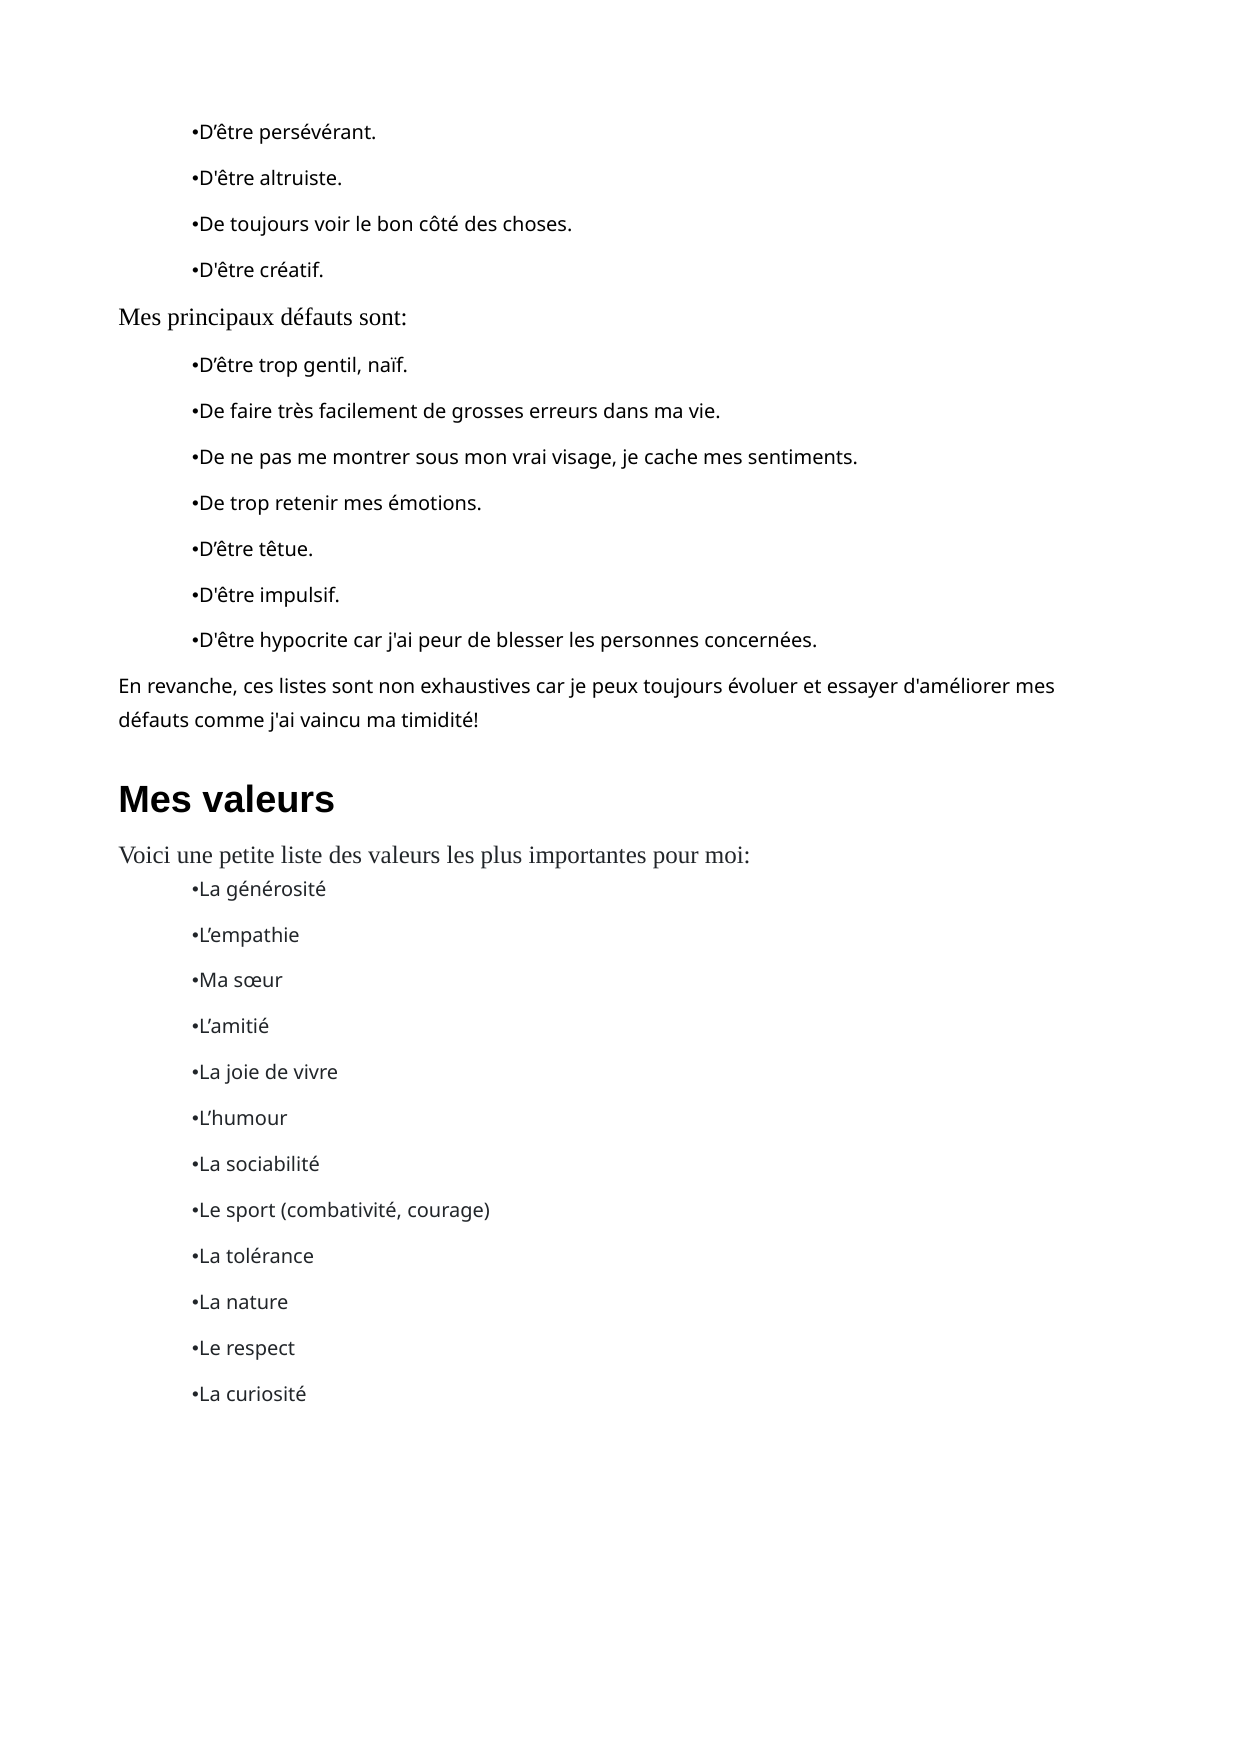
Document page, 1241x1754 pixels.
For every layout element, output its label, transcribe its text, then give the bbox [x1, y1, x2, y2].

list De toujours voir le bon côté des choses. [118, 210, 1122, 237]
list De trop retenir mes émotions. [118, 489, 1122, 516]
list La sociabilité [118, 1150, 1122, 1178]
text En revanche, ces listes sont non exhaustives car je peux toujours évoluer et essayer d'améliorer mes défauts comme j'ai vaincu ma timidité! [118, 672, 1122, 733]
list Le sport (combativité, courage) [118, 1196, 1122, 1223]
list De faire très facilement de grosses erreurs dans ma vie. [118, 397, 1122, 424]
list Le respect [118, 1334, 1122, 1361]
list D’être têtue. [118, 535, 1122, 562]
list Ma sœur [118, 967, 1122, 994]
list De ne pas me montrer sous mon vrai visage, je cache mes sentiments. [118, 443, 1122, 470]
list La tolérance [118, 1242, 1122, 1269]
list La générosité [118, 875, 1122, 902]
list L’amitié [118, 1012, 1122, 1040]
list D'être impulsif. [118, 581, 1122, 608]
list L’empathie [118, 921, 1122, 948]
list La joie de vivre [118, 1058, 1122, 1086]
list D'être altruiste. [118, 164, 1122, 191]
list La curiosité [118, 1380, 1122, 1407]
list D'être hypocrite car j'ai peur de blesser les personnes concernées. [118, 627, 1122, 654]
list D'être créatif. [118, 256, 1122, 283]
list La nature [118, 1288, 1122, 1315]
list D’être trop gentil, naïf. [118, 351, 1122, 378]
subtitle Voici une petite liste des valeurs les plus importantes pour moi: [118, 840, 1122, 868]
subtitle Mes principaux défauts sont: [118, 302, 1122, 331]
list L’humour [118, 1104, 1122, 1132]
subtitle Mes valeurs [118, 777, 1122, 821]
list D’être persévérant. [118, 118, 1122, 145]
